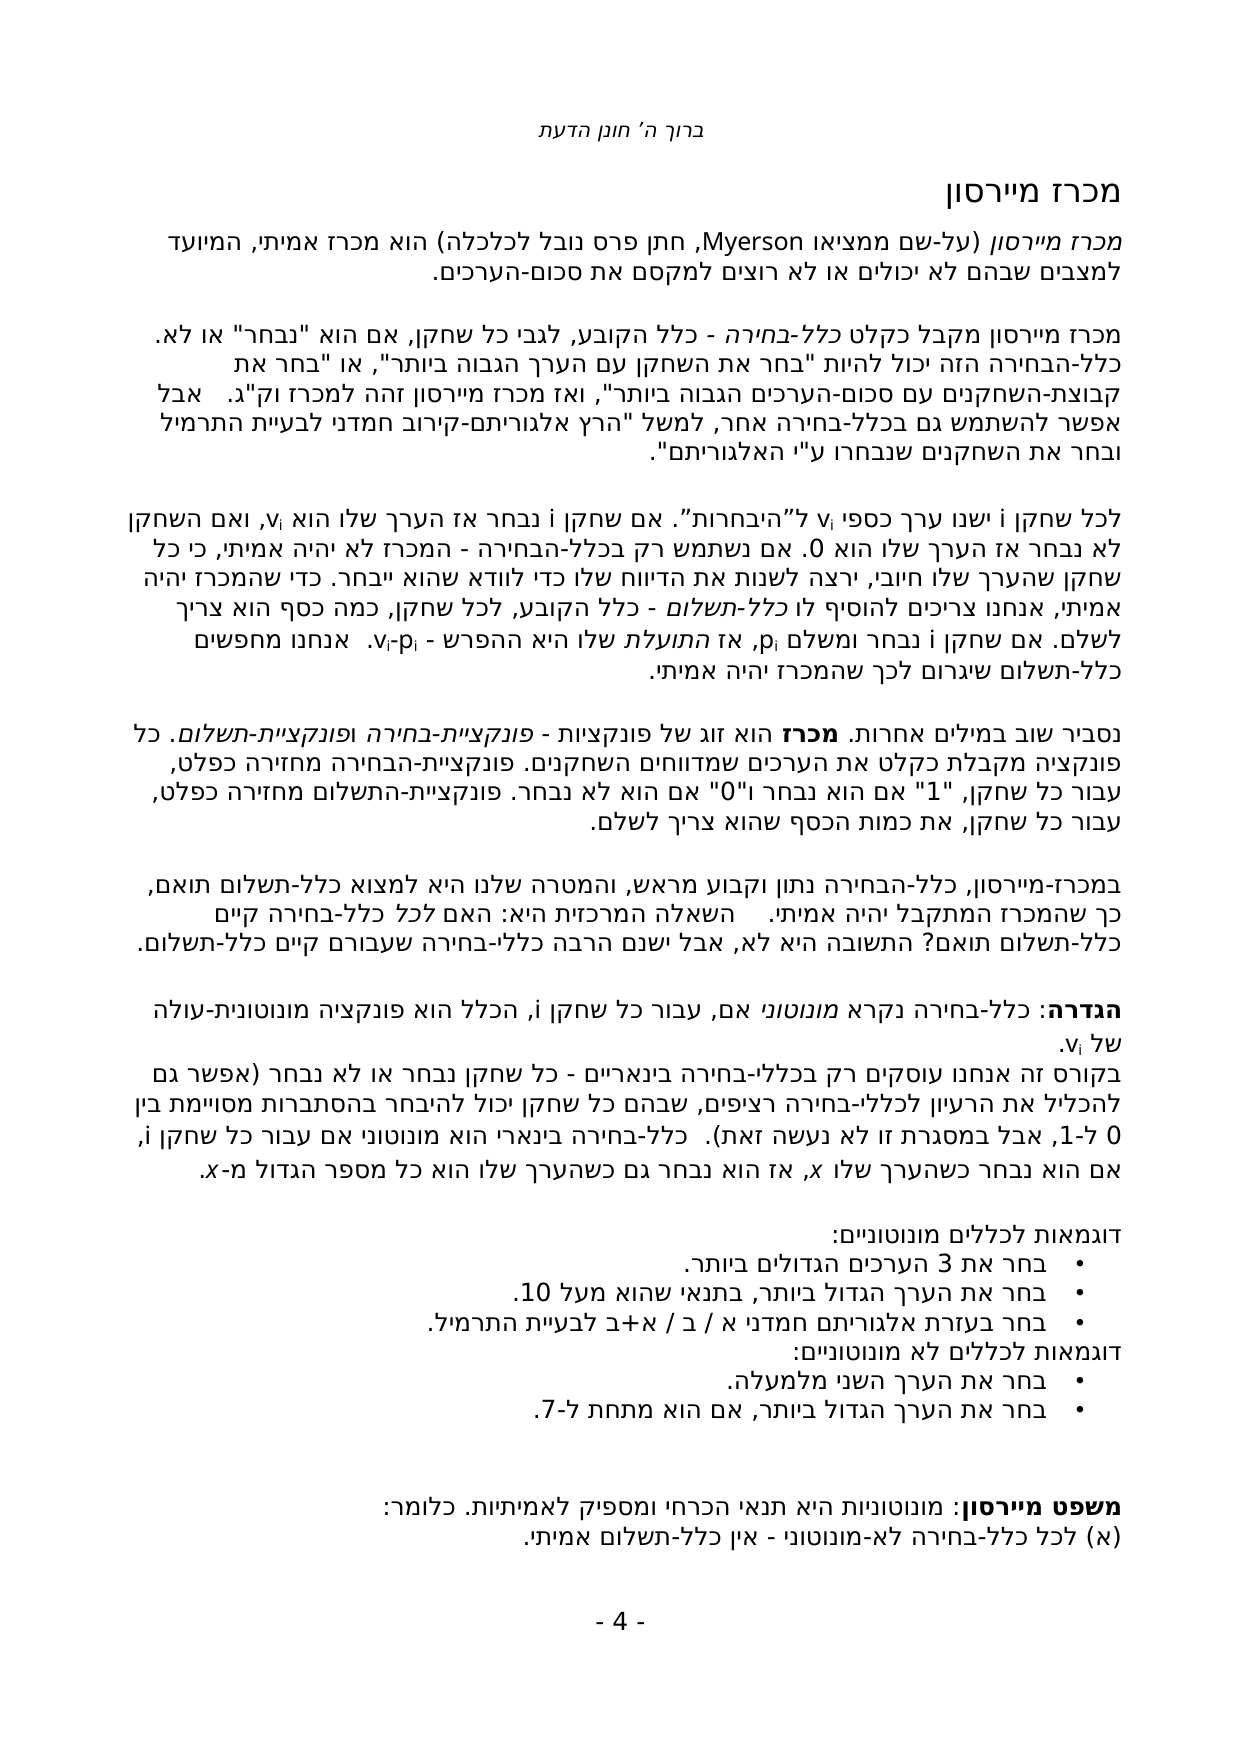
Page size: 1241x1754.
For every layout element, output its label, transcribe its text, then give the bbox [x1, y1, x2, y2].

text משפט מיירסון: מונוטוניות היא תנאי הכרחי ומספיק לאמיתיות. כלומר: [118, 1492, 1122, 1522]
text דוגמאות לכללים מונוטוניים: [118, 1220, 1122, 1249]
text במכרז-מיירסון, כלל-הבחירה נתון וקבוע מראש, והמטרה שלנו היא למצוא כלל-תשלום תואם, כך שהמכרז המתקבל יהיה אמיתי. השאלה המרכזית היא: האם לכל כלל-בחירה קיים כלל-תשלום תואם? התשובה היא לא, אבל ישנם הרבה כללי-בחירה שעבורם קיים כלל-תשלום. [118, 870, 1122, 957]
text לכל שחקן i ישנו ערך כספי vi ל”היבחרות”. אם שחקן i נבחר אז הערך שלו הוא vi, ואם השחקן לא נבחר אז הערך שלו הוא 0. אם נשתמש רק בכלל-הבחירה - המכרז לא יהיה אמיתי, כי כל שחקן שהערך שלו חיובי, ירצה לשנות את הדיווח שלו כדי לוודא שהוא ייבחר. כדי שהמכרז יהיה אמיתי, אנחנו צריכים להוסיף לו כלל-תשלום - כלל הקובע, לכל שחקן, כמה כסף הוא צריך לשלם. אם שחקן i נבחר ומשלם pi, אז התועלת שלו היא ההפרש - vi-pi. אנחנו מחפשים כלל-תשלום שיגרום לכך שהמכרז יהיה אמיתי. [118, 500, 1122, 685]
text נסביר שוב במילים אחרות. מכרז הוא זוג של פונקציות - פונקציית-בחירה ופונקציית-תשלום. כל פונקציה מקבלת כקלט את הערכים שמדווחים השחקנים. פונקציית-הבחירה מחזירה כפלט, עבור כל שחקן, "1" אם הוא נבחר ו"0" אם הוא לא נבחר. פונקציית-התשלום מחזירה כפלט, עבור כל שחקן, את כמות הכסף שהוא צריך לשלם. [118, 719, 1122, 836]
text מכרז מיירסון מקבל כקלט כלל-בחירה - כלל הקובע, לגבי כל שחקן, אם הוא "נבחר" או לא. כלל-הבחירה הזה יכול להיות "בחר את השחקן עם הערך הגבוה ביותר", או "בחר את קבוצת-השחקנים עם סכום-הערכים הגבוה ביותר", ואז מכרז מיירסון זהה למכרז וק"ג. אבל אפשר להשתמש גם בכלל-בחירה אחר, למשל "הרץ אלגוריתם-קירוב חמדני לבעיית התרמיל ובחר את השחקנים שנבחרו ע"י האלגוריתם". [118, 321, 1122, 466]
subtitle מכרז מיירסון [118, 172, 1122, 211]
list בחר את הערך הגדול ביותר, אם הוא מתחת ל-7. [118, 1395, 1084, 1424]
text (א) לכל כלל-בחירה לא-מונוטוני - אין כלל-תשלום אמיתי. [118, 1522, 1122, 1551]
text דוגמאות לכללים לא מונוטוניים: [118, 1337, 1122, 1366]
text הגדרה: כלל-בחירה נקרא מונוטוני אם, עבור כל שחקן i, הכלל הוא פונקציה מונוטונית-עולה של vi. [118, 992, 1122, 1060]
text מכרז מיירסון (על-שם ממציאו Myerson, חתן פרס נובל לכלכלה) הוא מכרז אמיתי, המיועד למצבים שבהם לא יכולים או לא רוצים למקסם את סכום-הערכים. [118, 223, 1122, 286]
list בחר את 3 הערכים הגדולים ביותר. [118, 1249, 1084, 1278]
list בחר את הערך הגדול ביותר, בתנאי שהוא מעל 10. [118, 1278, 1084, 1308]
list בחר את הערך השני מלמעלה. [118, 1366, 1084, 1395]
text בקורס זה אנחנו עוסקים רק בכללי-בחירה בינאריים - כל שחקן נבחר או לא נבחר (אפשר גם להכליל את הרעיון לכללי-בחירה רציפים, שבהם כל שחקן יכול להיבחר בהסתברות מסויימת בין 0 ל-1, אבל במסגרת זו לא נעשה זאת). כלל-בחירה בינארי הוא מונוטוני אם עבור כל שחקן i, אם הוא נבחר כשהערך שלו x, אז הוא נבחר גם כשהערך שלו הוא כל מספר הגדול מ-x. [118, 1060, 1122, 1186]
list בחר בעזרת אלגוריתם חמדני א / ב / א+ב לבעיית התרמיל. [118, 1308, 1084, 1337]
